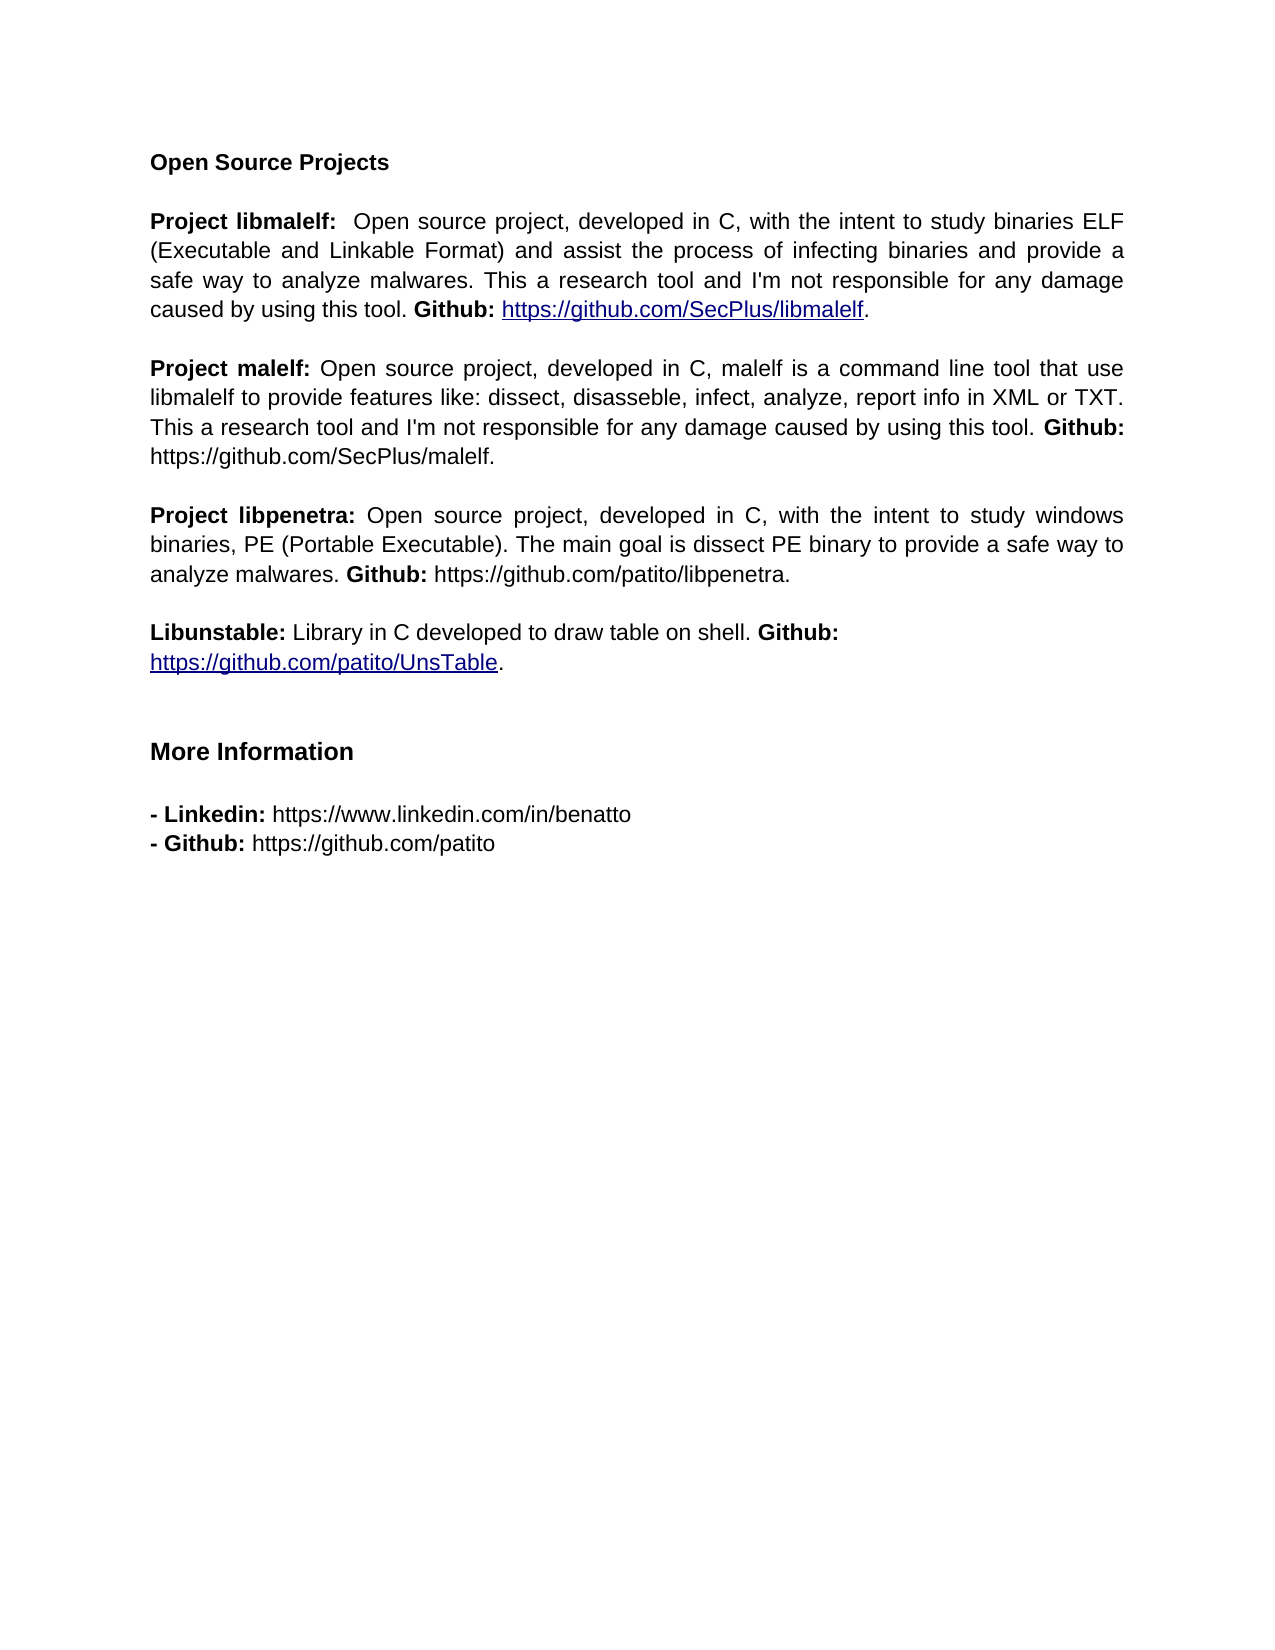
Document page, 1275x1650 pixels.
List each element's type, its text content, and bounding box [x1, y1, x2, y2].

text Open Source Projects [150, 150, 1125, 176]
text More Information [150, 737, 1125, 765]
text - Github: https://github.com/patito [150, 831, 1125, 857]
text Project malelf: Open source project, developed in C, malelf is a command line tool that use libmalelf to provide features like: dissect, disasseble, infect, analyze, report info in XML or TXT. This a research tool and I'm not responsible for any damage caused by using this tool. Github: https://github.com/SecPlus/malelf. [150, 356, 1125, 469]
text - Linkedin: https://www.linkedin.com/in/benatto [150, 802, 1125, 827]
text Project libmalelf: Open source project, developed in C, with the intent to study binaries ELF (Executable and Linkable Format) and assist the process of infecting binaries and provide a safe way to analyze malwares. This a research tool and I'm not responsible for any damage caused by using this tool. Github: https://github.com/SecPlus/libmalelf. [150, 209, 1125, 322]
text Project libpenetra: Open source project, developed in C, with the intent to study windows binaries, PE (Portable Executable). The main goal is dissect PE binary to provide a safe way to analyze malwares. Github: https://github.com/patito/libpenetra. [150, 502, 1125, 587]
text Libunstable: Library in C developed to draw table on shell. Github: https://github.com/patito/UnsTable. [150, 620, 1125, 675]
